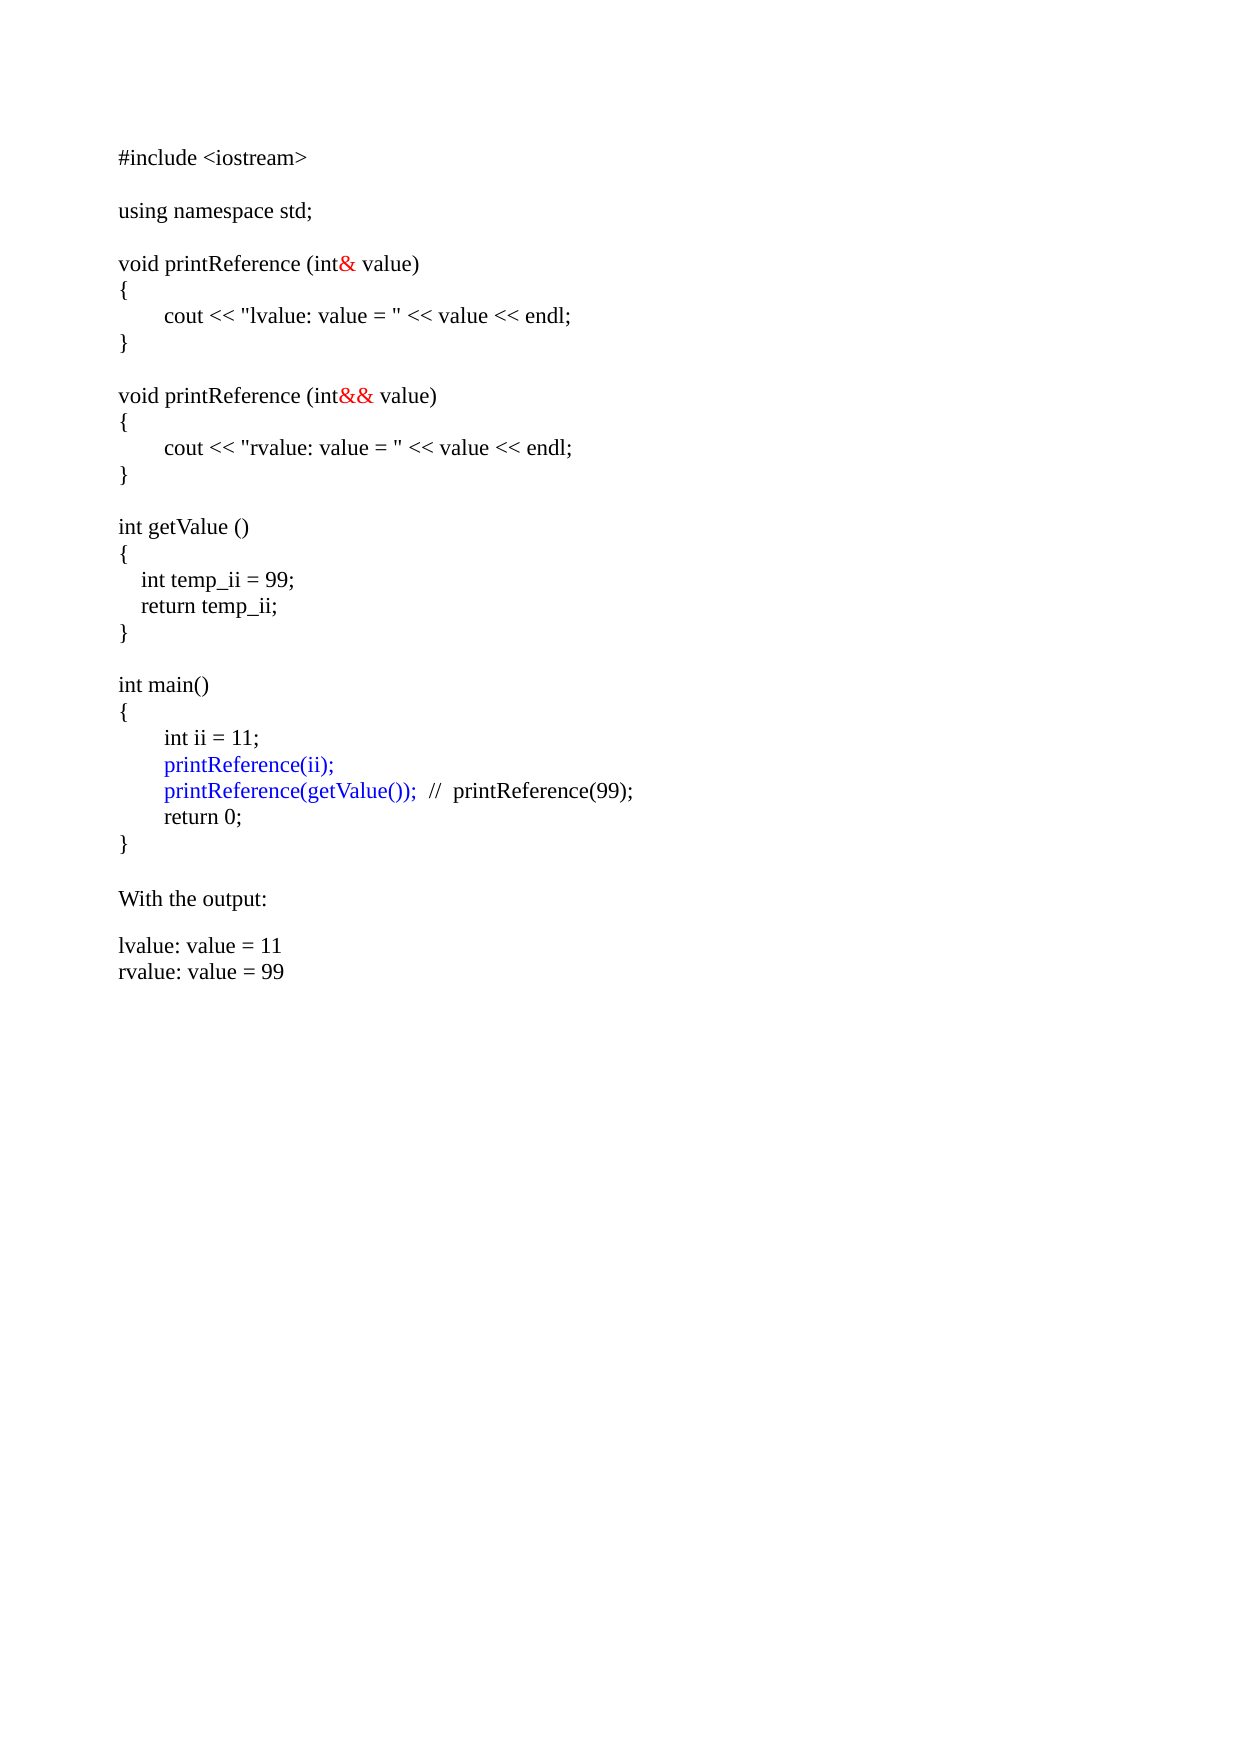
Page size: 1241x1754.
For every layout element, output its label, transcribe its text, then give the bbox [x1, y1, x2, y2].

text cout << "lvalue: value = " << value << endl; [118, 303, 1122, 329]
text } [118, 830, 1122, 856]
text printReference(ii); [118, 751, 1122, 777]
text { [118, 408, 1122, 434]
text void printReference (int& value) [118, 250, 1122, 276]
text { [118, 276, 1122, 303]
text { [118, 698, 1122, 724]
text #include <iostream> [118, 144, 1122, 171]
text cout << "rvalue: value = " << value << endl; [118, 434, 1122, 461]
text With the output: [118, 886, 1122, 912]
text { [118, 540, 1122, 566]
text } [118, 329, 1122, 355]
text lvalue: value = 11 [118, 932, 1122, 958]
text int main() [118, 672, 1122, 698]
text int getValue () [118, 513, 1122, 540]
text } [118, 619, 1122, 645]
text } [118, 461, 1122, 487]
text int ii = 11; [118, 724, 1122, 751]
text rvalue: value = 99 [118, 958, 1122, 984]
text printReference(getValue()); // printReference(99); [118, 777, 1122, 803]
text void printReference (int&& value) [118, 382, 1122, 408]
text int temp_ii = 99; [118, 566, 1122, 592]
text return temp_ii; [118, 592, 1122, 619]
text return 0; [118, 803, 1122, 830]
text using namespace std; [118, 197, 1122, 223]
